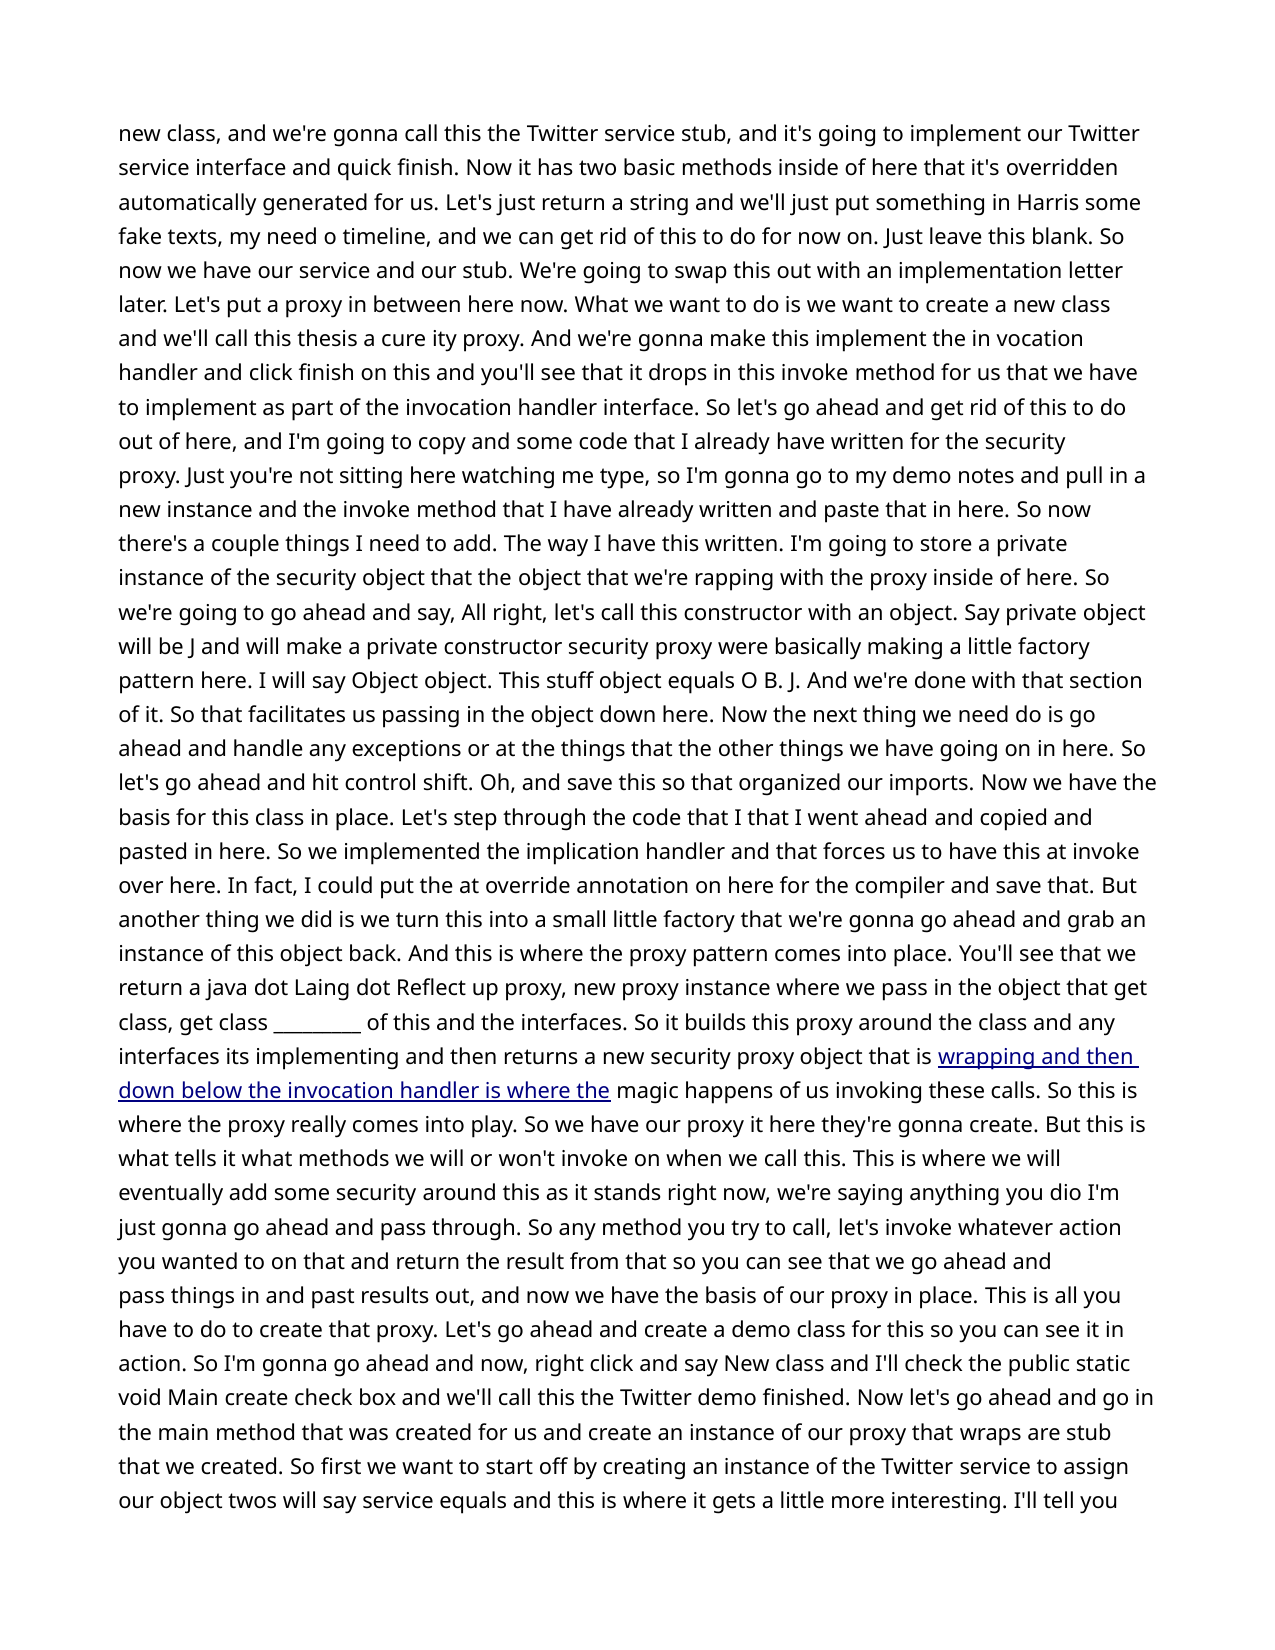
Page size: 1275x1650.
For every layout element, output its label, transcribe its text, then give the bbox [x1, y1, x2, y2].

text new class, and we're gonna call this the Twitter service stub, and it's going to implement our Twitter service interface and quick finish. Now it has two basic methods inside of here that it's overridden automatically generated for us. Let's just return a string and we'll just put something in Harris some fake texts, my need o timeline, and we can get rid of this to do for now on. Just leave this blank. So now we have our service and our stub. We're going to swap this out with an implementation letter later. Let's put a proxy in between here now. What we want to do is we want to create a new class and we'll call this thesis a cure ity proxy. And we're gonna make this implement the in vocation handler and click finish on this and you'll see that it drops in this invoke method for us that we have to implement as part of the invocation handler interface. So let's go ahead and get rid of this to do out of here, and I'm going to copy and some code that I already have written for the security proxy. Just you're not sitting here watching me type, so I'm gonna go to my demo notes and pull in a new instance and the invoke method that I have already written and paste that in here. So now there's a couple things I need to add. The way I have this written. I'm going to store a private instance of the security object that the object that we're rapping with the proxy inside of here. So we're going to go ahead and say, All right, let's call this constructor with an object. Say private object will be J and will make a private constructor security proxy were basically making a little factory pattern here. I will say Object object. This stuff object equals O B. J. And we're done with that section of it. So that facilitates us passing in the object down here. Now the next thing we need do is go ahead and handle any exceptions or at the things that the other things we have going on in here. So let's go ahead and hit control shift. Oh, and save this so that organized our imports. Now we have the basis for this class in place. Let's step through the code that I that I went ahead and copied and pasted in here. So we implemented the implication handler and that forces us to have this at invoke over here. In fact, I could put the at override annotation on here for the compiler and save that. But another thing we did is we turn this into a small little factory that we're gonna go ahead and grab an instance of this object back. And this is where the proxy pattern comes into place. You'll see that we return a java dot Laing dot Reflect up proxy, new proxy instance where we pass in the object that get class, get class _________ of this and the interfaces. So it builds this proxy around the class and any interfaces its implementing and then returns a new security proxy object that is wrapping and then down below the invocation handler is where the magic happens of us invoking these calls. So this is where the proxy really comes into play. So we have our proxy it here they're gonna create. But this is what tells it what methods we will or won't invoke on when we call this. This is where we will eventually add some security around this as it stands right now, we're saying anything you dio I'm just gonna go ahead and pass through. So any method you try to call, let's invoke whatever action you wanted to on that and return the result from that so you can see that we go ahead and pass things in and past results out, and now we have the basis of our proxy in place. This is all you have to do to create that proxy. Let's go ahead and create a demo class for this so you can see it in action. So I'm gonna go ahead and now, right click and say New class and I'll check the public static void Main create check box and we'll call this the Twitter demo finished. Now let's go ahead and go in the main method that was created for us and create an instance of our proxy that wraps are stub that we created. So first we want to start off by creating an instance of the Twitter service to assign our object twos will say service equals and this is where it gets a little more interesting. I'll tell you [118, 118, 1157, 1514]
